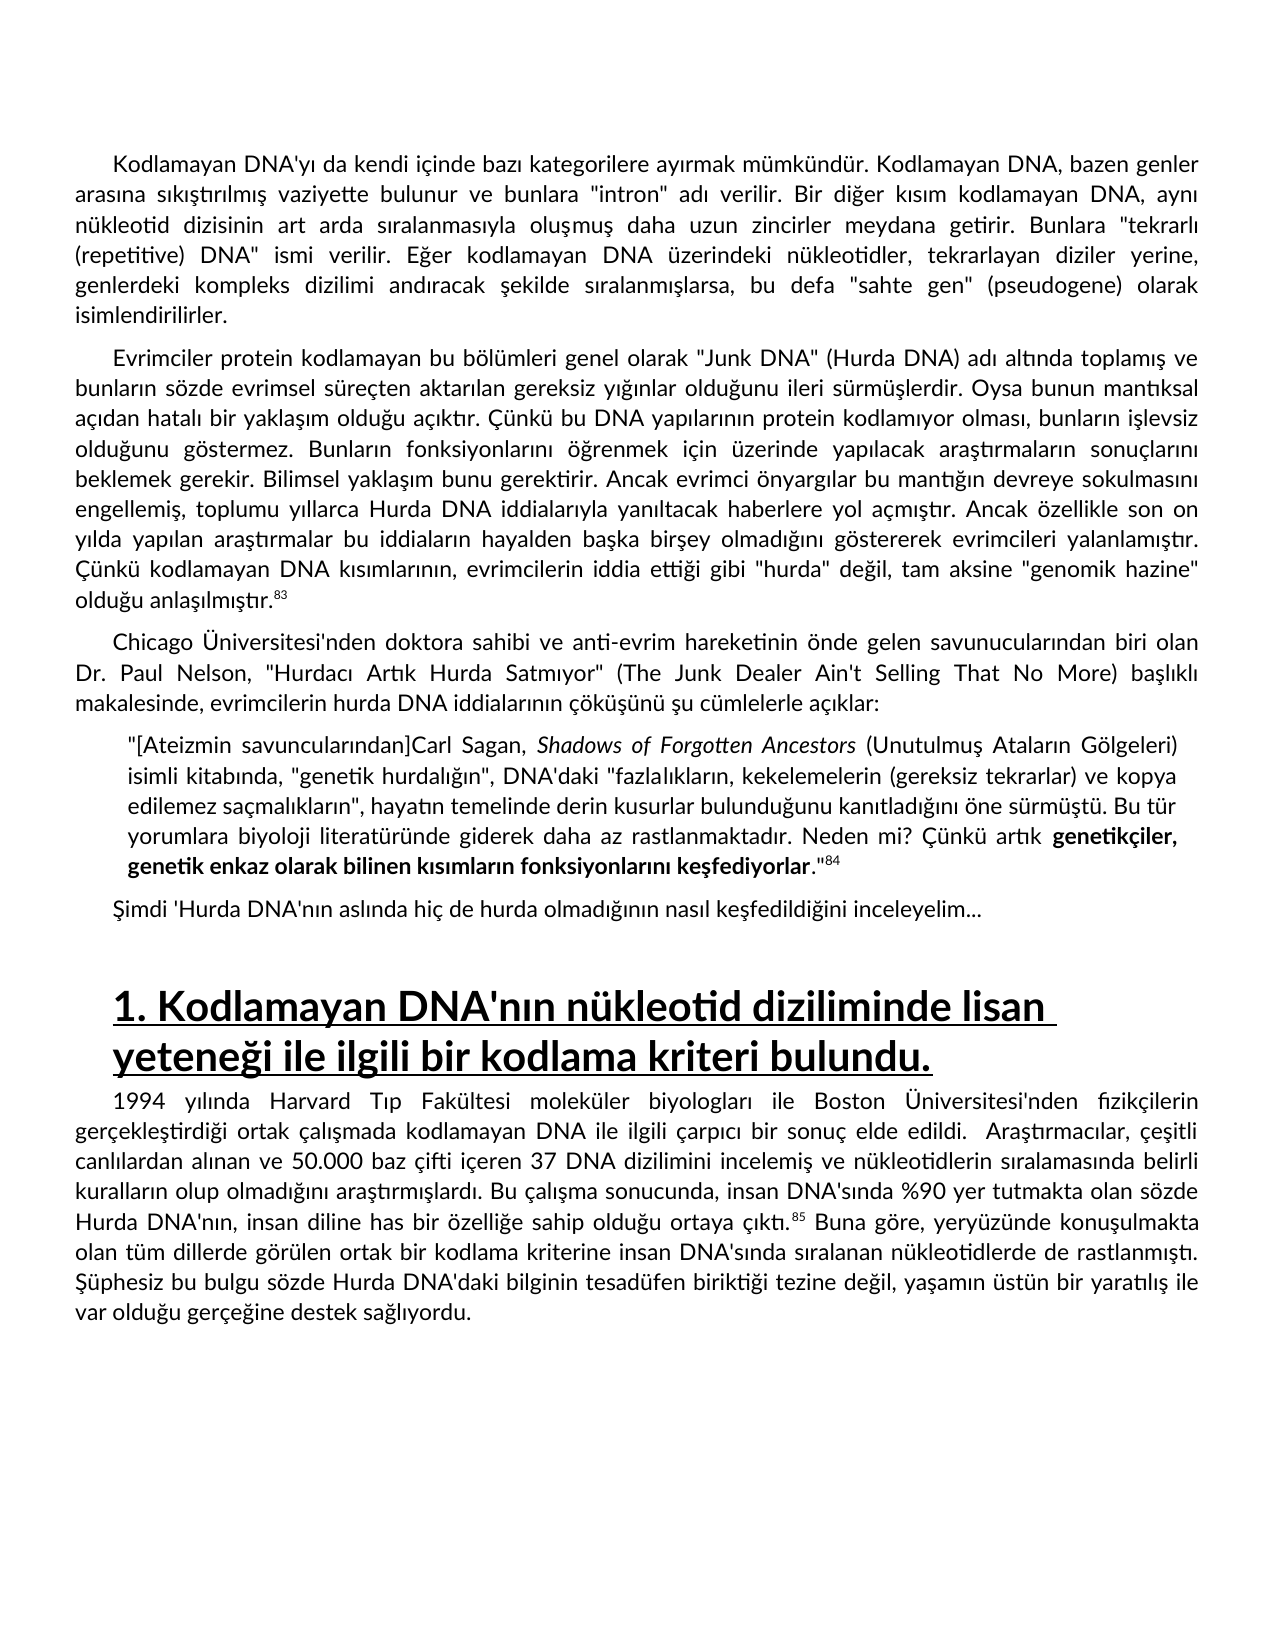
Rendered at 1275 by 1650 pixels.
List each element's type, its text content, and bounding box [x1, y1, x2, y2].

text Kodlamayan DNA'yı da kendi içinde bazı kategorilere ayırmak mümkündür. Kodlamayan DNA, bazen genler arasına sıkıştırılmış vaziyette bulunur ve bunlara "intron" adı verilir. Bir diğer kısım kodlamayan DNA, aynı nükleotid dizisinin art arda sıralanmasıyla oluşmuş daha uzun zincirler meydana getirir. Bunlara "tekrarlı (repetitive) DNA" ismi verilir. Eğer kodlamayan DNA üzerindeki nükleotidler, tekrarlayan diziler yerine, genlerdeki kompleks dizilimi andıracak şekilde sıralanmışlarsa, bu defa "sahte gen" (pseudogene) olarak isimlendirilirler. [75, 150, 1200, 328]
text 1994 yılında Harvard Tıp Fakültesi moleküler biyologları ile Boston Üniversitesi'nden fizikçilerin gerçekleştirdiği ortak çalışmada kodlamayan DNA ile ilgili çarpıcı bir sonuç elde edildi. Araştırmacılar, çeşitli canlılardan alınan ve 50.000 baz çifti içeren 37 DNA dizilimini incelemiş ve nükleotidlerin sıralamasında belirli kuralların olup olmadığını araştırmışlardı. Bu çalışma sonucunda, insan DNA'sında %90 yer tutmakta olan sözde Hurda DNA'nın, insan diline has bir özelliğe sahip olduğu ortaya çıktı.85 Buna göre, yeryüzünde konuşulmakta olan tüm dillerde görülen ortak bir kodlama kriterine insan DNA'sında sıralanan nükleotidlerde de rastlanmıştı. Şüphesiz bu bulgu sözde Hurda DNA'daki bilginin tesadüfen biriktiği tezine değil, yaşamın üstün bir yaratılış ile var olduğu gerçeğine destek sağlıyordu. [75, 1086, 1200, 1325]
text "[Ateizmin savuncularından]Carl Sagan, Shadows of Forgotten Ancestors (Unutulmuş Ataların Gölgeleri) isimli kitabında, "genetik hurdalığın", DNA'daki "fazlalıkların, kekelemelerin (gereksiz tekrarlar) ve kopya edilemez saçmalıkların", hayatın temelinde derin kusurlar bulunduğunu kanıtladığını öne sürmüştü. Bu tür yorumlara biyoloji literatüründe giderek daha az rastlanmaktadır. Neden mi? Çünkü artık genetikçiler, genetik enkaz olarak bilinen kısımların fonksiyonlarını keşfediyorlar."84 [127, 731, 1177, 879]
text Şimdi 'Hurda DNA'nın aslında hiç de hurda olmadığının nasıl keşfedildiğini inceleyelim... [75, 895, 1200, 922]
text Evrimciler protein kodlamayan bu bölümleri genel olarak "Junk DNA" (Hurda DNA) adı altında toplamış ve bunların sözde evrimsel süreçten aktarılan gereksiz yığınlar olduğunu ileri sürmüşlerdir. Oysa bunun mantıksal açıdan hatalı bir yaklaşım olduğu açıktır. Çünkü bu DNA yapılarının protein kodlamıyor olması, bunların işlevsiz olduğunu göstermez. Bunların fonksiyonlarını öğrenmek için üzerinde yapılacak araştırmaların sonuçlarını beklemek gerekir. Bilimsel yaklaşım bunu gerektirir. Ancak evrimci önyargılar bu mantığın devreye sokulmasını engellemiş, toplumu yıllarca Hurda DNA iddialarıyla yanıltacak haberlere yol açmıştır. Ancak özellikle son on yılda yapılan araştırmalar bu iddiaların hayalden başka birşey olmadığını göstererek evrimcileri yalanlamıştır. Çünkü kodlamayan DNA kısımlarının, evrimcilerin iddia ettiği gibi "hurda" değil, tam aksine "genomik hazine" olduğu anlaşılmıştır.83 [75, 344, 1200, 613]
text Chicago Üniversitesi'nden doktora sahibi ve anti-evrim hareketinin önde gelen savunucularından biri olan Dr. Paul Nelson, "Hurdacı Artık Hurda Satmıyor" (The Junk Dealer Ain't Selling That No More) başlıklı makalesinde, evrimcilerin hurda DNA iddialarının çöküşünü şu cümlelerle açıklar: [75, 628, 1200, 716]
subtitle 1. Kodlamayan DNA'nın nükleotid diziliminde lisan yeteneği ile ilgili bir kodlama kriteri bulundu. [112, 980, 1200, 1080]
